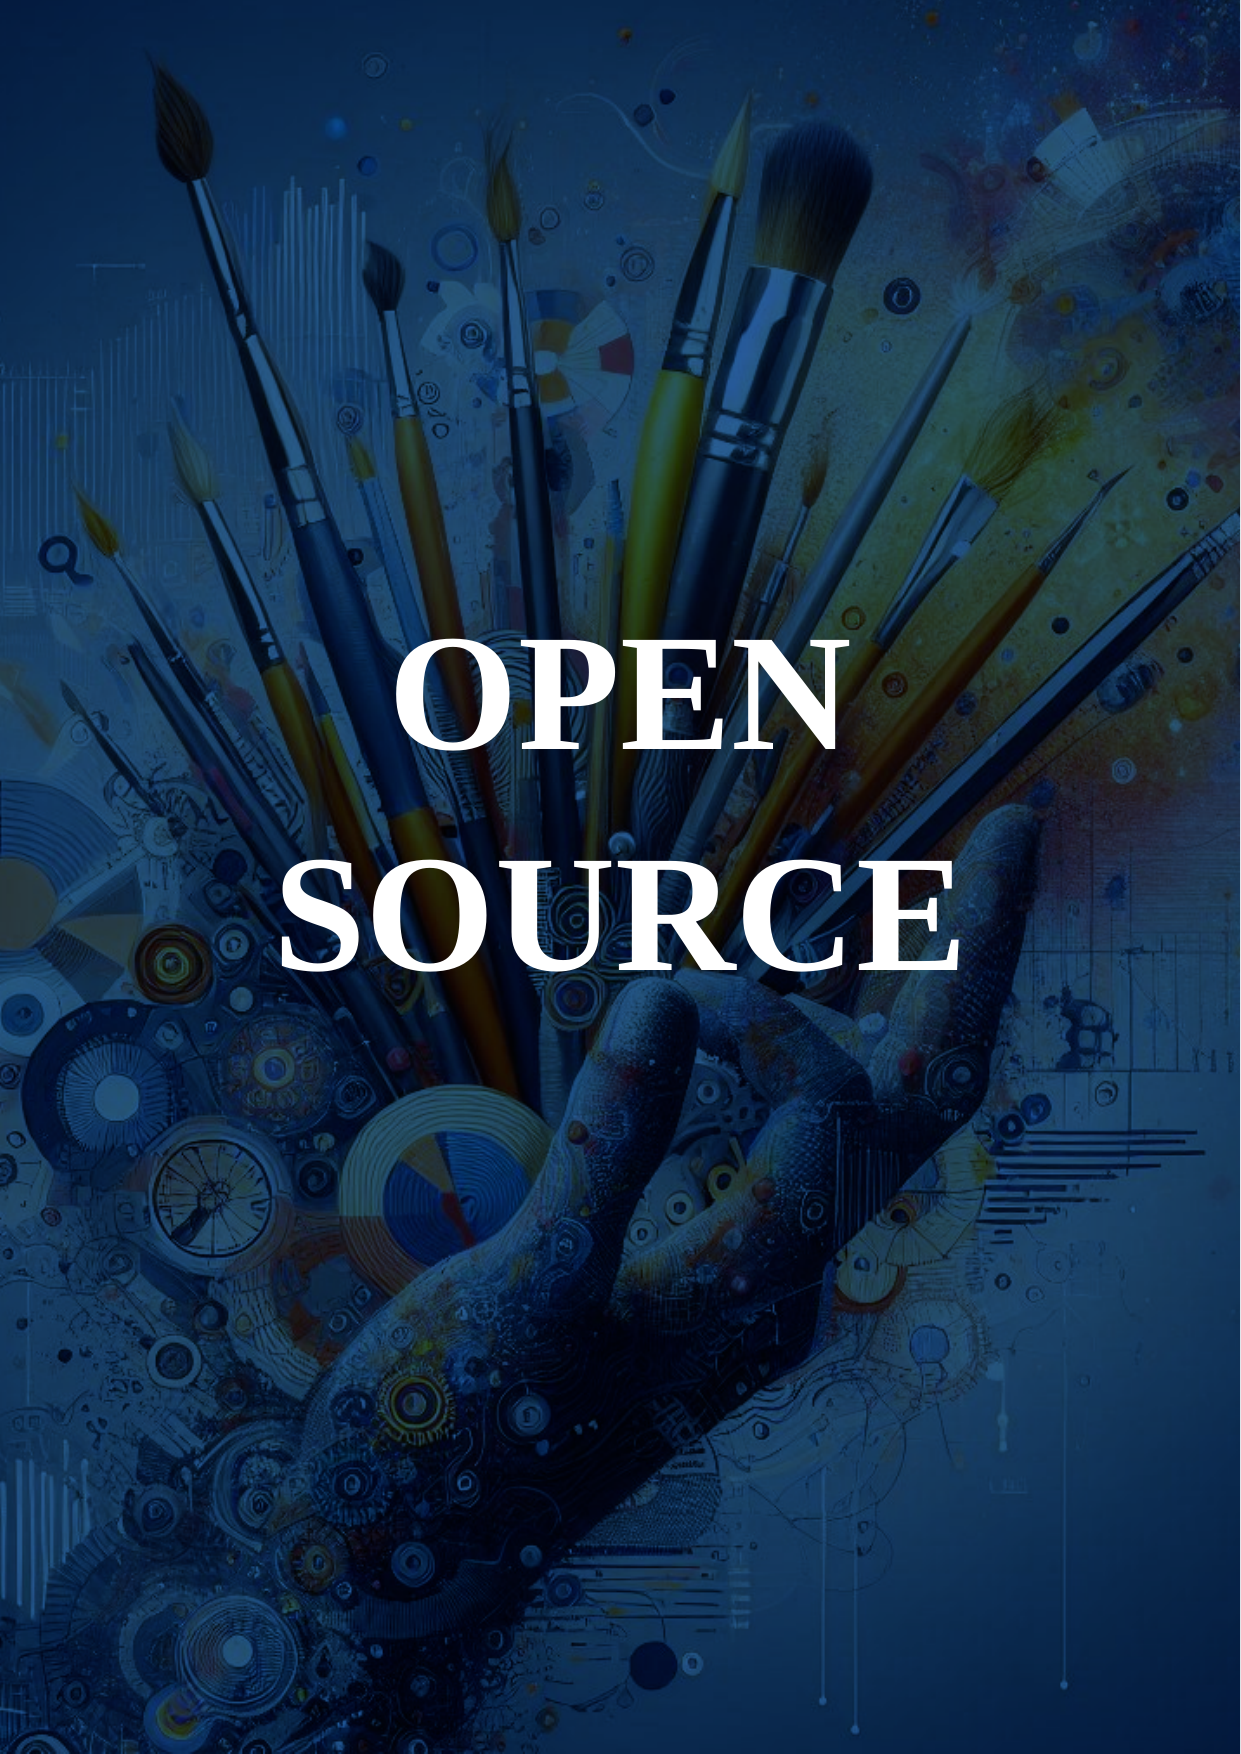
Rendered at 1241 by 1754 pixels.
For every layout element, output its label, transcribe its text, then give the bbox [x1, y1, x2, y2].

picture [0, 0, 1241, 1754]
text OPEN SOURCE [118, 594, 1122, 1006]
